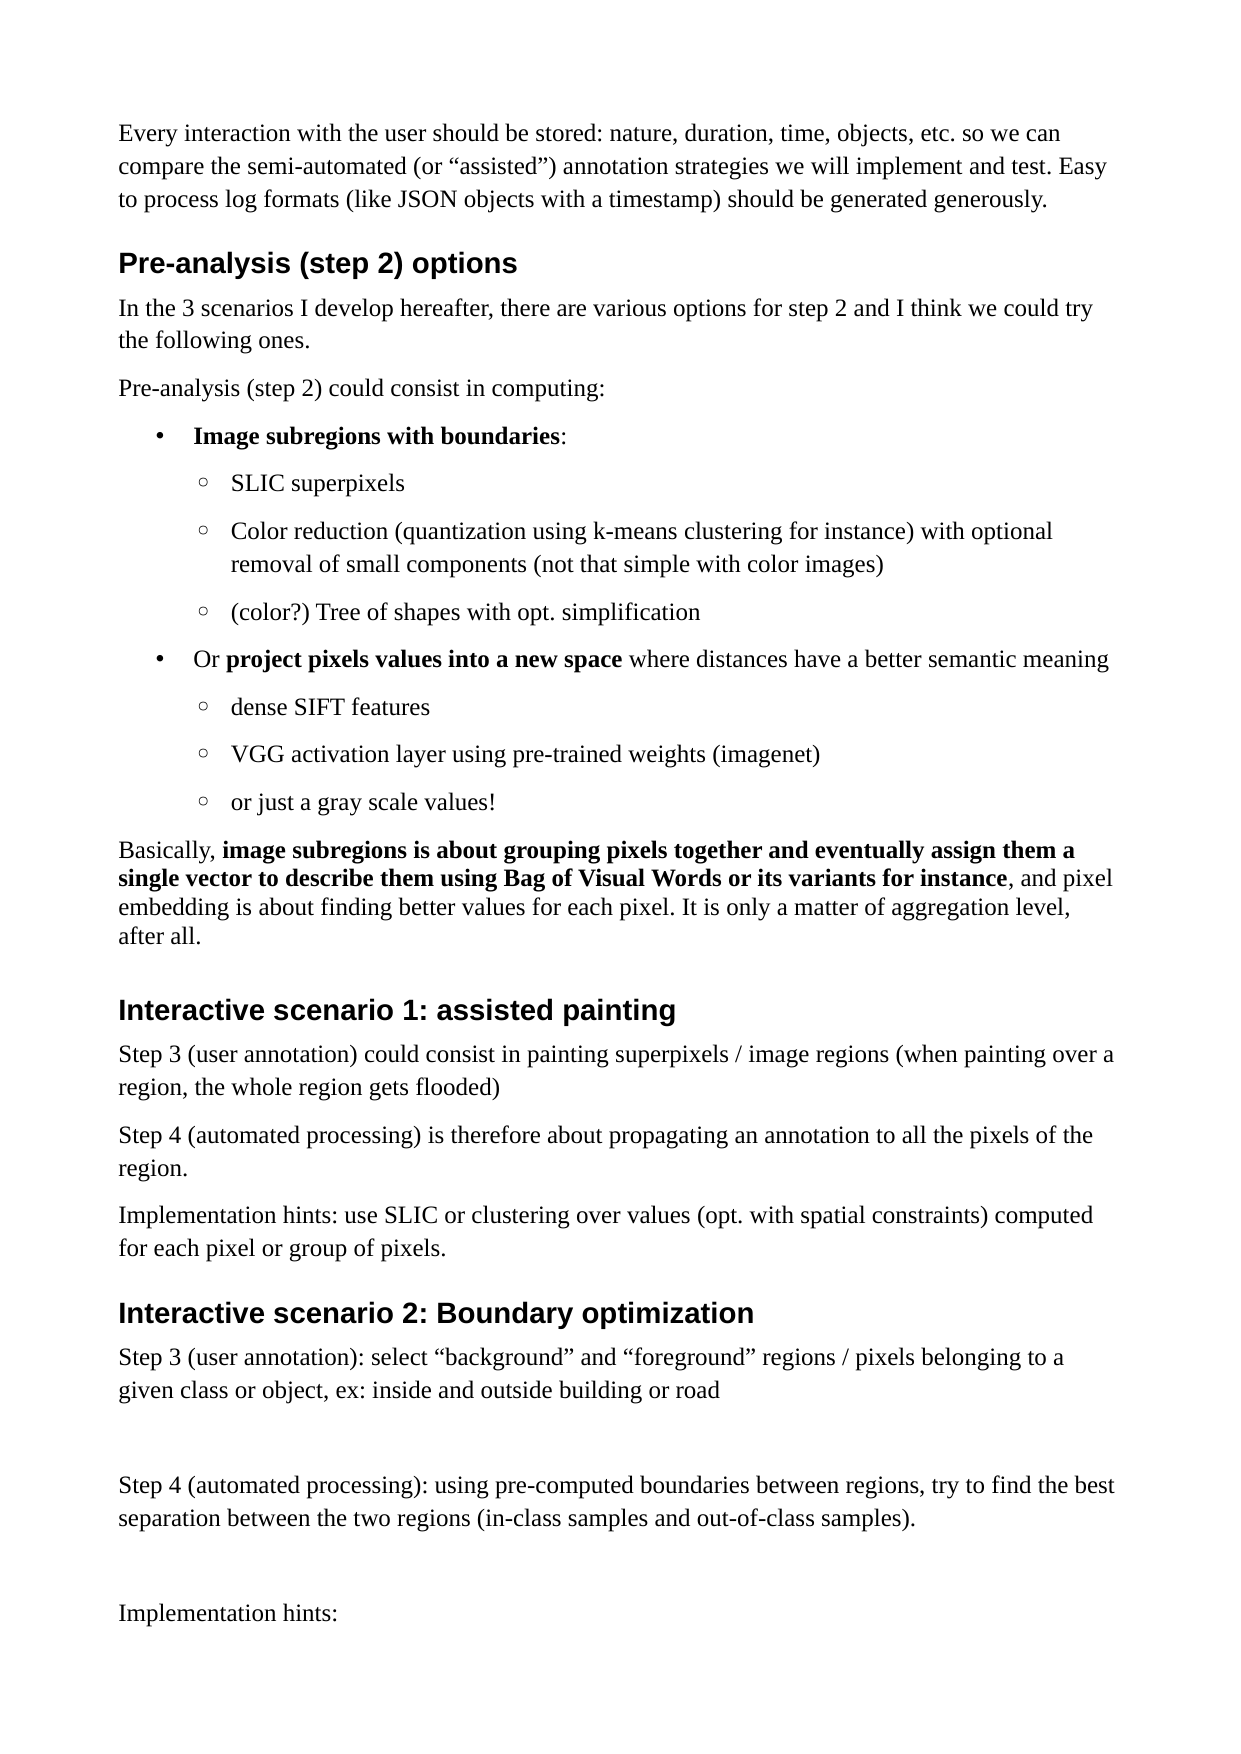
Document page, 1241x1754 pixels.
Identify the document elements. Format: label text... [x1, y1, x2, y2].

list or just a gray scale values! [193, 787, 1122, 816]
text Implementation hints: [118, 1598, 1122, 1627]
list SLIC superpixels [193, 468, 1122, 497]
list VGG activation layer using pre-trained weights (imagenet) [193, 739, 1122, 768]
subtitle Interactive scenario 2: Boundary optimization [118, 1296, 1122, 1329]
text Pre-analysis (step 2) could consist in computing: [118, 373, 1122, 402]
text Step 3 (user annotation): select “background” and “foreground” regions / pixels belonging to a given class or object, ex: inside and outside building or road [118, 1342, 1122, 1404]
text Basically, image subregions is about grouping pixels together and eventually assign them a single vector to describe them using Bag of Visual Words or its variants for instance, and pixel embedding is about finding better values for each pixel. It is only a matter of aggregation level, after all. [118, 835, 1122, 950]
text Every interaction with the user should be stored: nature, duration, time, objects, etc. so we can compare the semi-automated (or “assisted”) annotation strategies we will implement and test. Easy to process log formats (like JSON objects with a timestamp) should be generated generously. [118, 118, 1122, 213]
list Or project pixels values into a new space where distances have a better semantic meaning [156, 644, 1122, 673]
text Step 4 (automated processing) is therefore about propagating an annotation to all the pixels of the region. [118, 1120, 1122, 1182]
list (color?) Tree of shapes with opt. simplification [193, 597, 1122, 625]
list Image subregions with boundaries: [156, 421, 1122, 449]
text Step 3 (user annotation) could consist in painting superpixels / image regions (when painting over a region, the whole region gets flooded) [118, 1039, 1122, 1101]
subtitle Interactive scenario 1: assisted painting [118, 993, 1122, 1027]
text Step 4 (automated processing): using pre-computed boundaries between regions, try to find the best separation between the two regions (in-class samples and out-of-class samples). [118, 1470, 1122, 1532]
text Implementation hints: use SLIC or clustering over values (opt. with spatial constraints) computed for each pixel or group of pixels. [118, 1201, 1122, 1262]
list Color reduction (quantization using k-means clustering for instance) with optional removal of small components (not that simple with color images) [193, 516, 1122, 578]
text In the 3 scenarios I develop hereafter, there are various options for step 2 and I think we could try the following ones. [118, 293, 1122, 354]
subtitle Pre-analysis (step 2) options [118, 246, 1122, 280]
list dense SIFT features [193, 692, 1122, 721]
